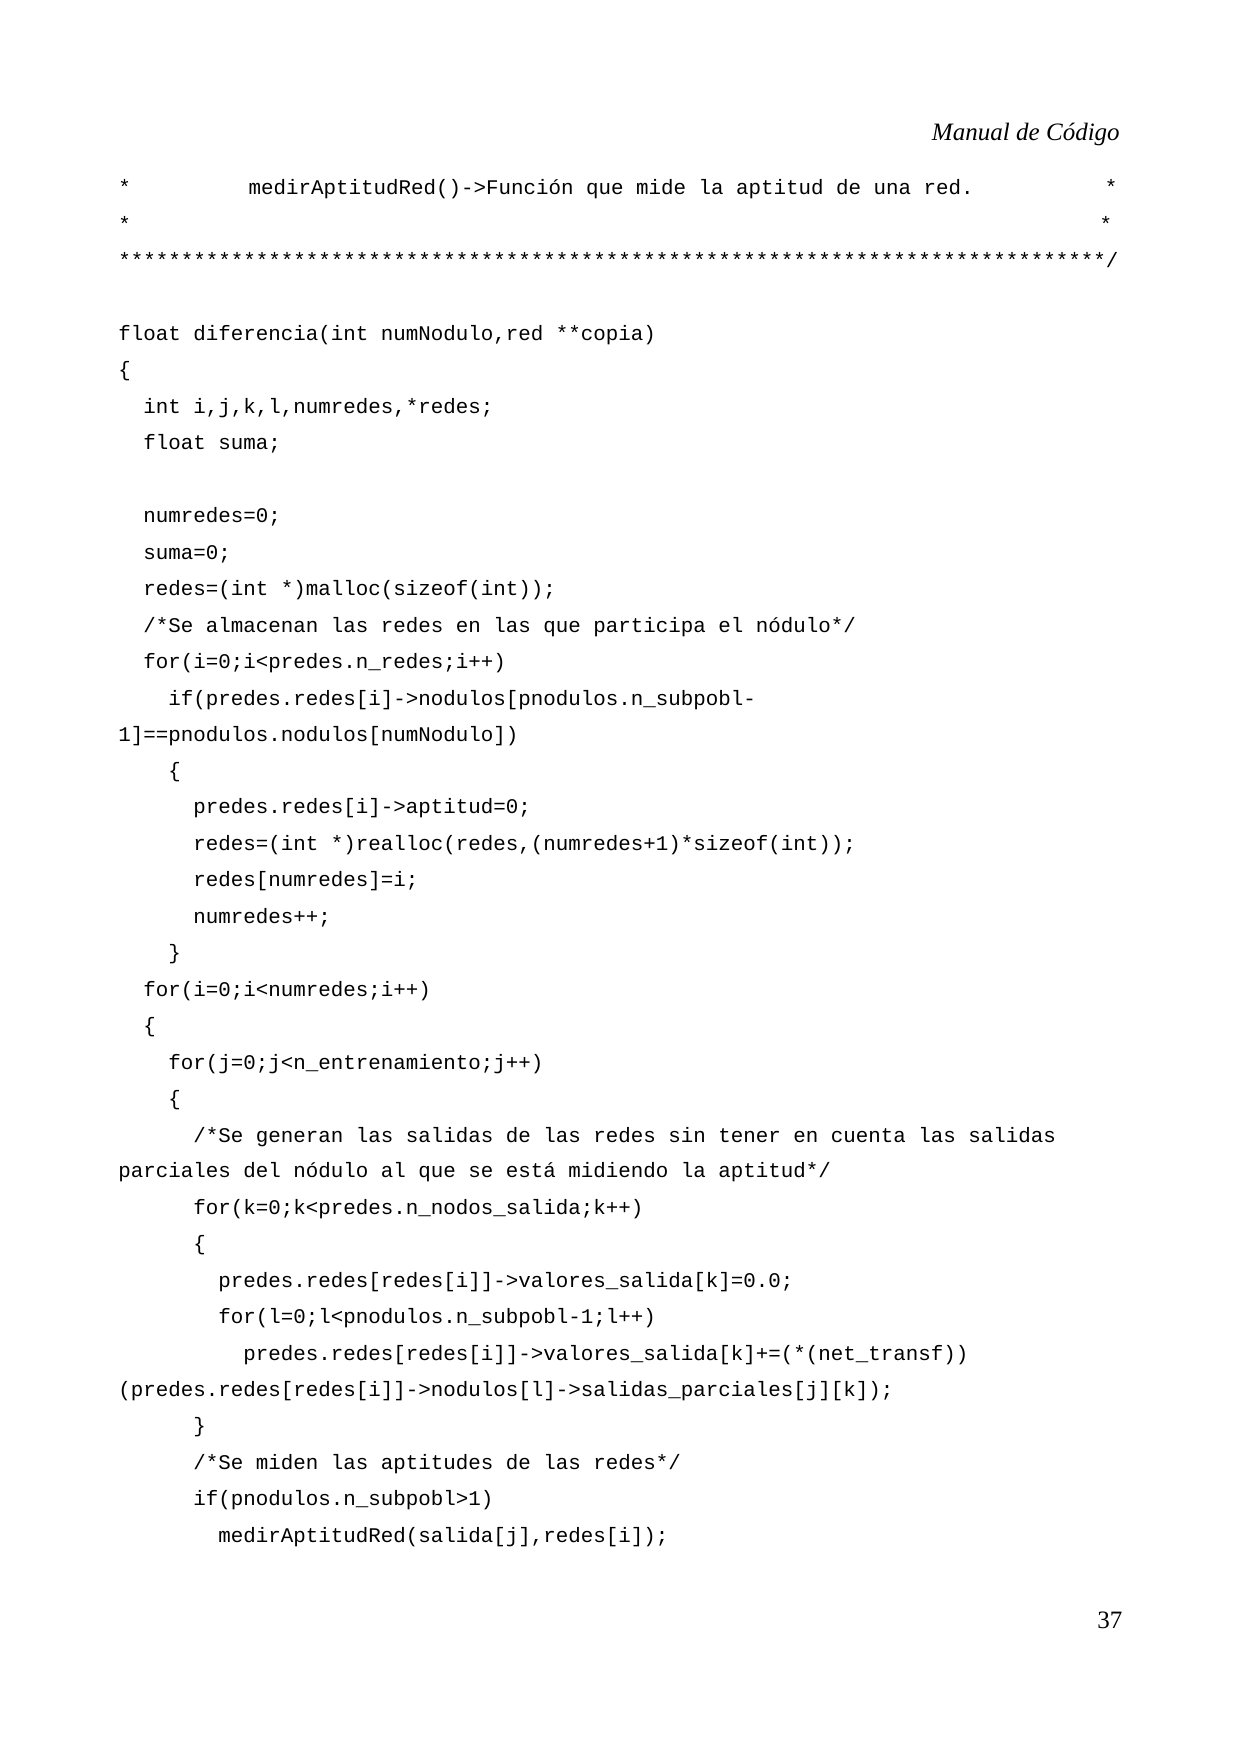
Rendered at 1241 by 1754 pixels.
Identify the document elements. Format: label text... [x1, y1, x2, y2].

text /*Se almacenan las redes en las que participa el nódulo*/ [118, 614, 1122, 638]
text for(l=0;l<pnodulos.n_subpobl-1;l++) [118, 1306, 1122, 1330]
text if(predes.redes[i]->nodulos[pnodulos.n_subpobl-1]==pnodulos.nodulos[numNodulo]) [118, 687, 1122, 747]
text /*Se generan las salidas de las redes sin tener en cuenta las salidas parciales del nódulo al que se está midiendo la aptitud*/ [118, 1124, 1122, 1184]
text /*Se miden las aptitudes de las redes*/ [118, 1452, 1122, 1476]
text { [118, 1088, 1122, 1112]
text for(j=0;j<n_entrenamiento;j++) [118, 1052, 1122, 1076]
text for(i=0;i<predes.n_redes;i++) [118, 651, 1122, 675]
text if(pnodulos.n_subpobl>1) [118, 1488, 1122, 1512]
text predes.redes[redes[i]]->valores_salida[k]=0.0; [118, 1270, 1122, 1294]
text redes=(int *)malloc(sizeof(int)); [118, 578, 1122, 602]
text for(i=0;i<numredes;i++) [118, 979, 1122, 1003]
text float suma; [118, 432, 1122, 456]
text for(k=0;k<predes.n_nodos_salida;k++) [118, 1197, 1122, 1221]
text float diferencia(int numNodulo,red **copia) [118, 323, 1122, 347]
text medirAptitudRed(salida[j],redes[i]); [118, 1524, 1122, 1548]
text { [118, 1015, 1122, 1039]
text } [118, 942, 1122, 966]
text predes.redes[i]->aptitud=0; [118, 796, 1122, 820]
text *******************************************************************************/ [118, 250, 1122, 274]
text numredes=0; [118, 505, 1122, 529]
text numredes++; [118, 906, 1122, 930]
text * * [118, 213, 1122, 237]
text { [118, 760, 1122, 784]
text redes=(int *)realloc(redes,(numredes+1)*sizeof(int)); [118, 833, 1122, 857]
text predes.redes[redes[i]]->valores_salida[k]+=(*(net_transf))(predes.redes[redes[i]]->nodulos[l]->salidas_parciales[j][k]); [118, 1343, 1122, 1403]
text int i,j,k,l,numredes,*redes; [118, 396, 1122, 420]
text { [118, 359, 1122, 383]
text suma=0; [118, 542, 1122, 566]
text } [118, 1415, 1122, 1439]
text redes[numredes]=i; [118, 869, 1122, 893]
text { [118, 1233, 1122, 1257]
text * medirAptitudRed()->Función que mide la aptitud de una red. * [118, 177, 1122, 201]
